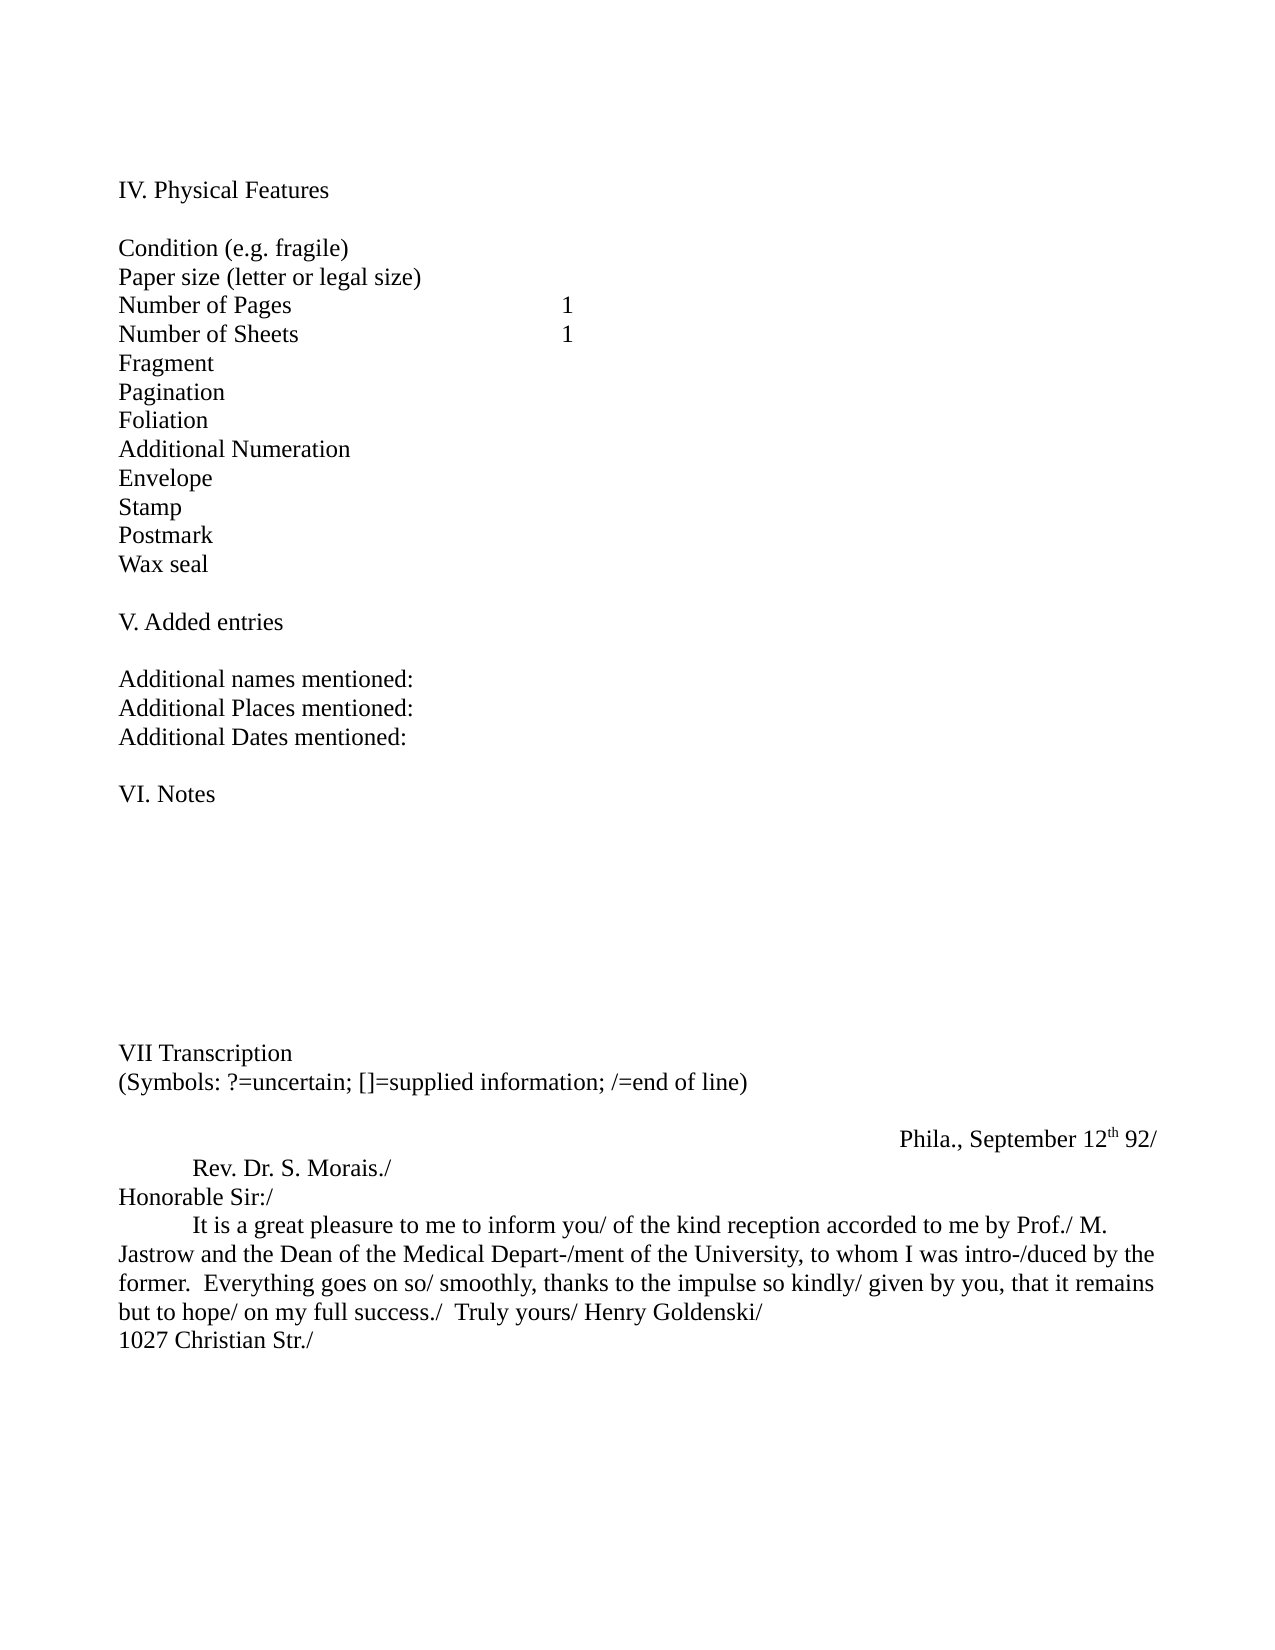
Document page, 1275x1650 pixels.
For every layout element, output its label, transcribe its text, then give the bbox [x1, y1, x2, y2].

text Phila., September 12th 92/ [118, 1124, 1157, 1153]
text IV. Physical Features [118, 176, 1157, 204]
text Additional Places mentioned: [118, 693, 1157, 722]
text (Symbols: ?=uncertain; []=supplied information; /=end of line) [118, 1067, 1157, 1096]
text Honorable Sir:/ [118, 1182, 1157, 1211]
text Stamp [118, 492, 1157, 521]
text V. Added entries [118, 607, 1157, 636]
text Envelope [118, 463, 1157, 492]
text VII Transcription [118, 1038, 1157, 1067]
text Number of Sheets 1 [118, 319, 1157, 348]
text It is a great pleasure to me to inform you/ of the kind reception accorded to me by Prof./ M. Jastrow and the Dean of the Medical Depart-/ment of the University, to whom I was intro-/duced by the former. Everything goes on so/ smoothly, thanks to the impulse so kindly/ given by you, that it remains but to hope/ on my full success./ Truly yours/ Henry Goldenski/ [118, 1211, 1157, 1326]
text 1027 Christian Str./ [118, 1326, 1157, 1354]
text Wax seal [118, 549, 1157, 578]
text Postma rk [118, 521, 1157, 549]
text Additional names mentioned: [118, 664, 1157, 693]
text Additional Numeration [118, 434, 1157, 463]
text Foliation [118, 406, 1157, 434]
text Condition (e.g. fragile) [118, 233, 1157, 262]
text Additional Dates mentioned: [118, 722, 1157, 751]
text VI. Notes [118, 779, 1157, 808]
text Number of Pages 1 [118, 291, 1157, 319]
text Paper size (letter or legal size) [118, 262, 1157, 291]
text Fragment [118, 348, 1157, 377]
text Rev. Dr. S. Morais./ [118, 1153, 1157, 1182]
text Pagination [118, 377, 1157, 406]
